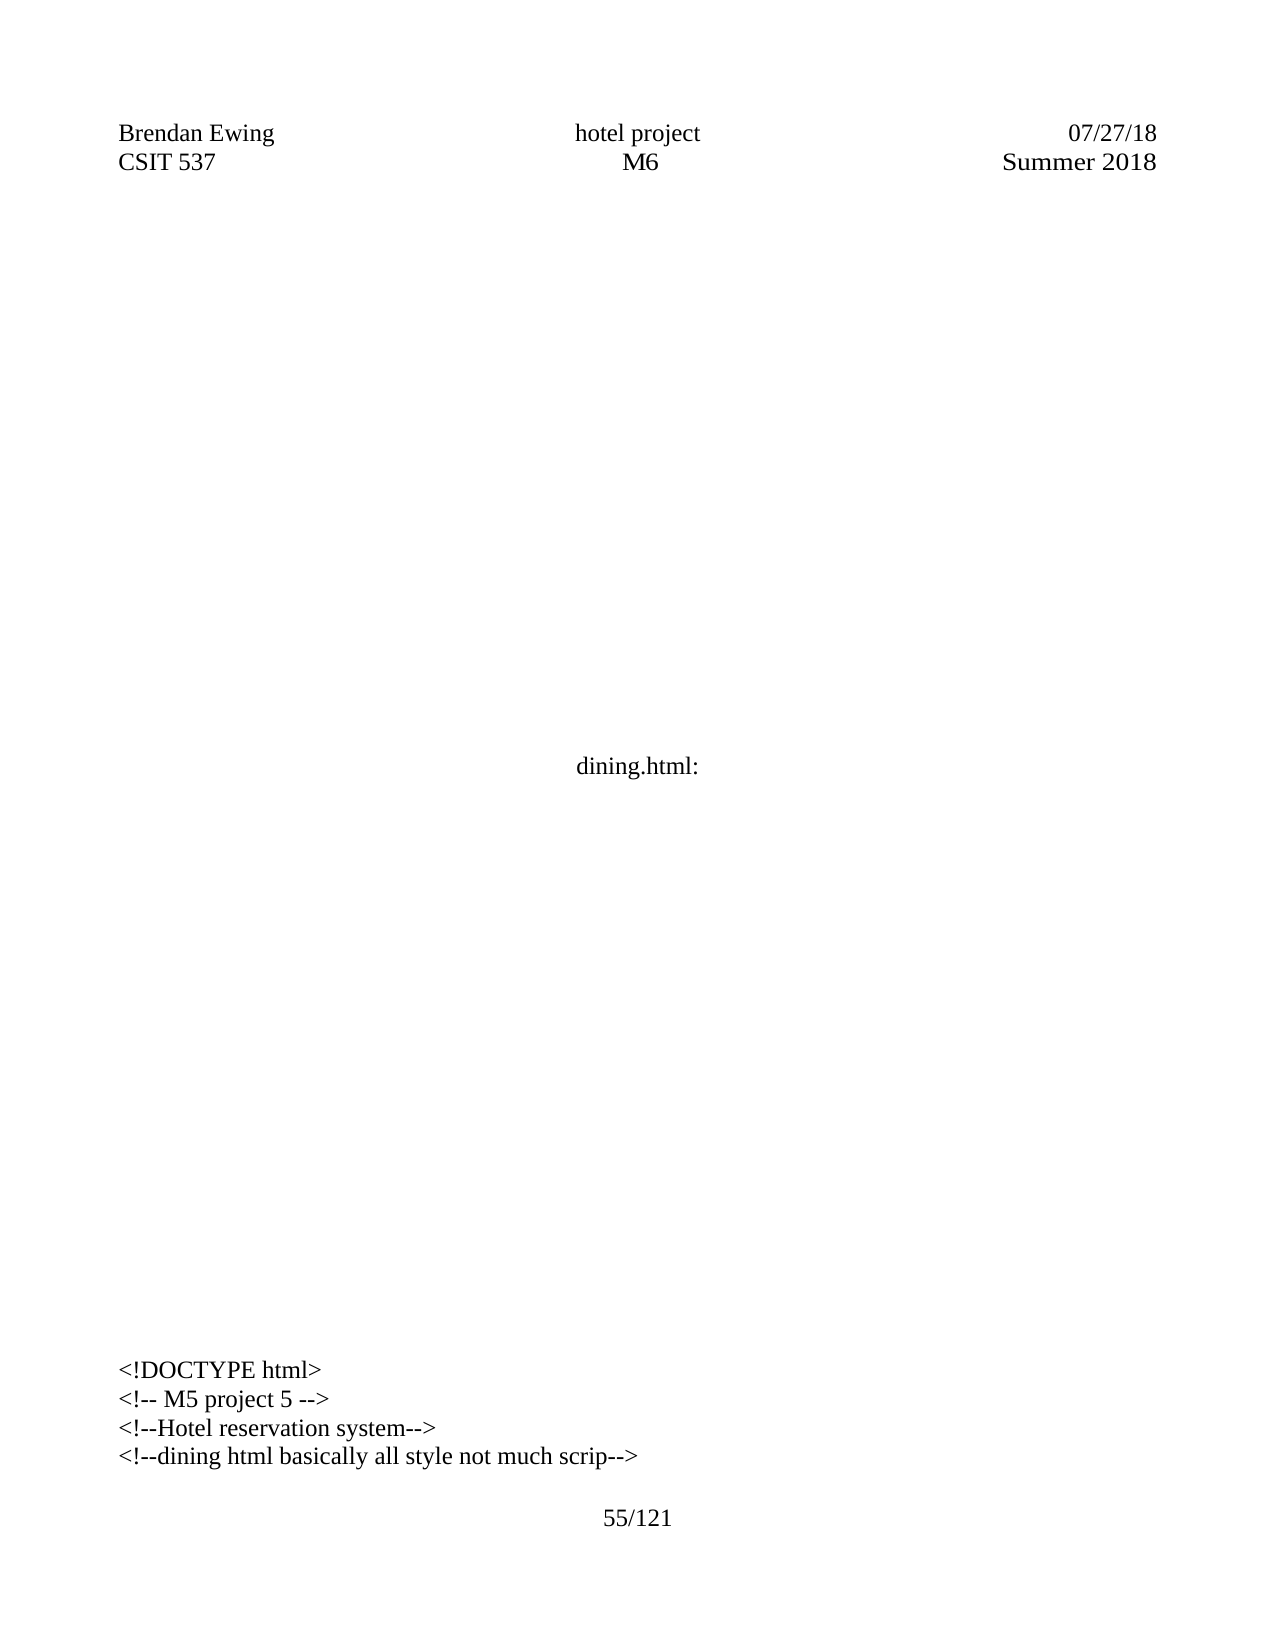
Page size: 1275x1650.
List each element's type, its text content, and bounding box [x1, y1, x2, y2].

text <!-- M5 project 5 --> [118, 1384, 1157, 1413]
text <!--Hotel reservation system--> [118, 1413, 1157, 1441]
text dining.html: [118, 751, 1157, 780]
text <!--dining html basically all style not much scrip--> [118, 1441, 1157, 1470]
text <!DOCTYPE html> [118, 1355, 1157, 1384]
